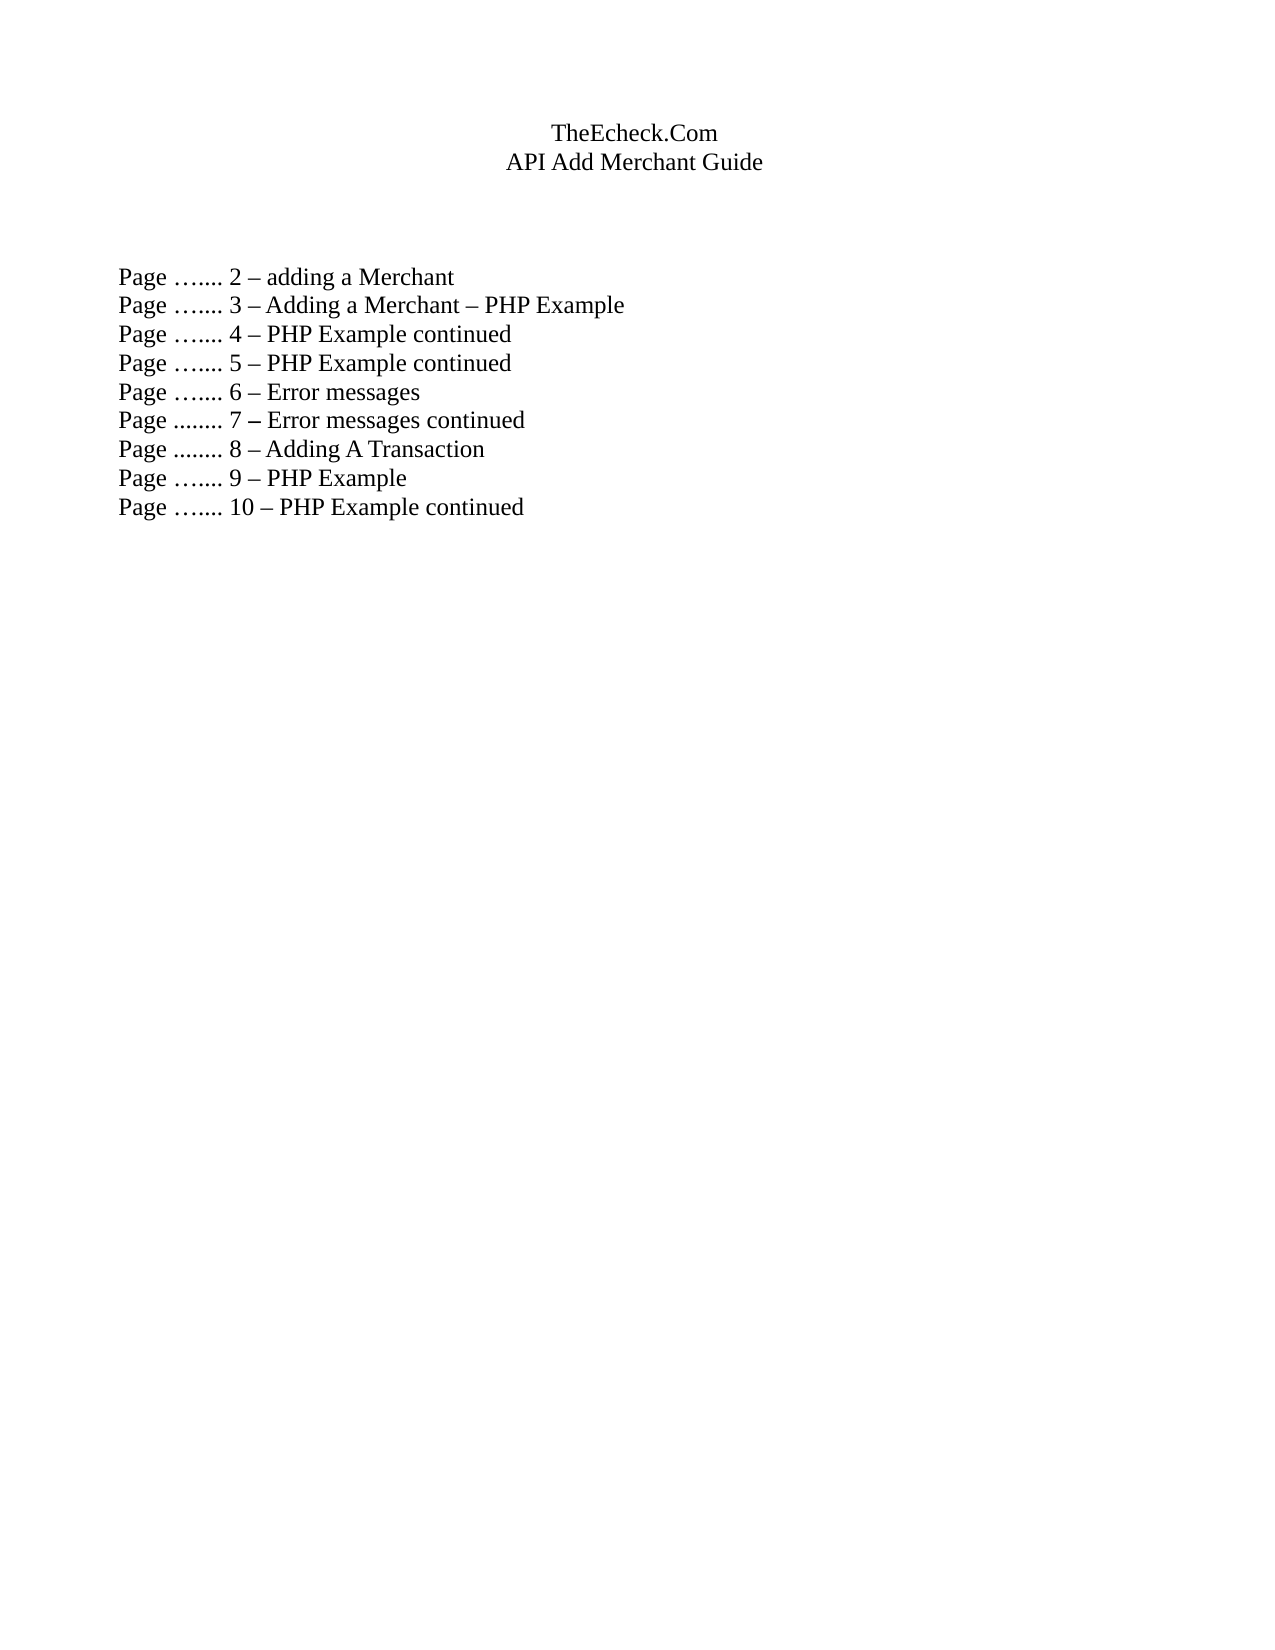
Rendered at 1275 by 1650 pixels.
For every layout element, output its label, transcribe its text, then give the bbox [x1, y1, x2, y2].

text Page ….... 6 – Error messages [118, 377, 1157, 406]
text TheEcheck.Com [118, 118, 1157, 147]
text Page ….... 3 – Adding a Merchant – PHP Example [118, 291, 1157, 319]
text Page ….... 2 – adding a Merchant [118, 262, 1157, 291]
text Page ........ 7 – Error messages continued [118, 406, 1157, 434]
text Page ….... 5 – PHP Example continued [118, 348, 1157, 377]
text Page ........ 8 – Adding A Transaction [118, 434, 1157, 463]
text Page ….... 10 – PHP Example continued [118, 492, 1157, 521]
text Page ….... 4 – PHP Example continued [118, 319, 1157, 348]
text Page ….... 9 – PHP Example [118, 463, 1157, 492]
text API Add Merchant Guide [118, 147, 1157, 176]
